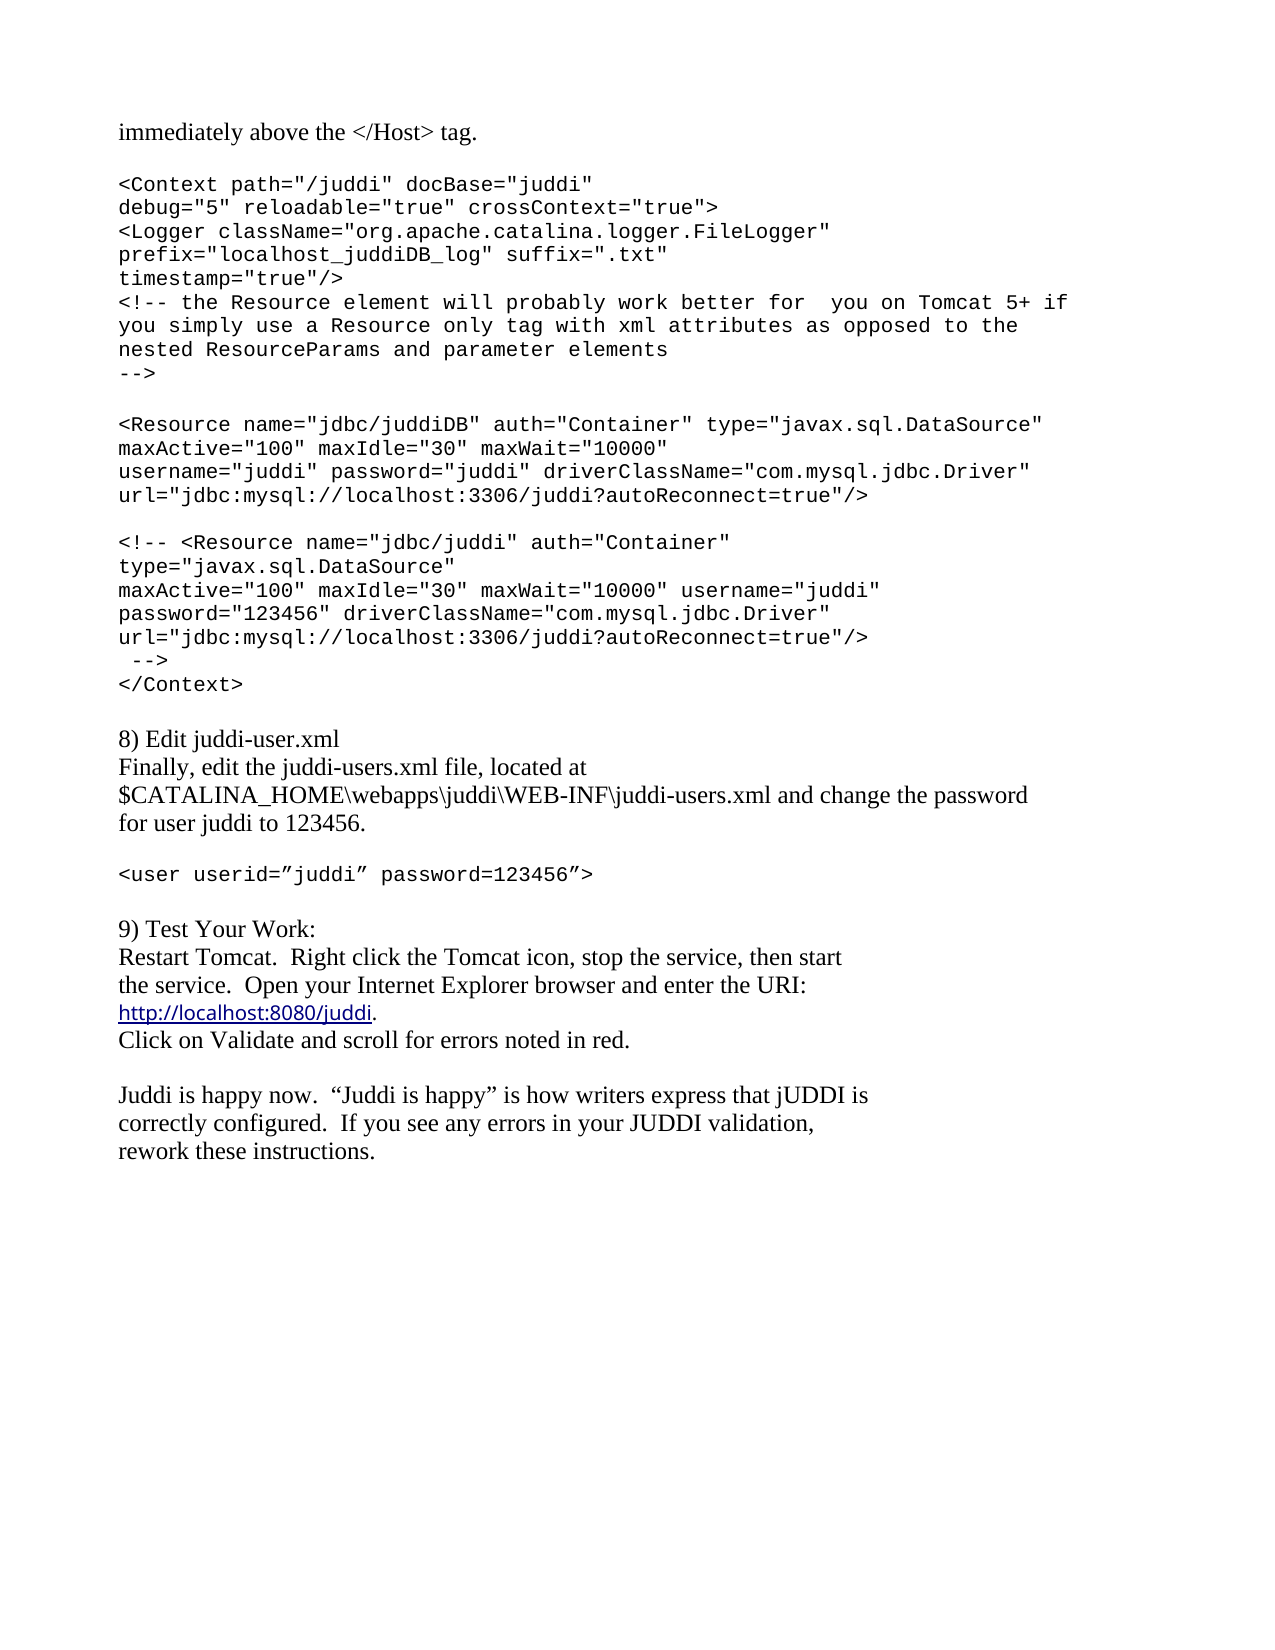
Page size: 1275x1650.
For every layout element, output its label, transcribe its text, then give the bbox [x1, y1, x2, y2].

text Restart Tomcat. Right click the Tomcat icon, stop the service, then start [118, 943, 1157, 971]
text the service. Open your Internet Explorer browser and enter the URI: [118, 971, 1157, 998]
text maxActive="100" maxIdle="30" maxWait="10000" username="juddi" [118, 579, 1157, 603]
text debug="5" reloadable="true" crossContext="true"> [118, 197, 1157, 221]
text <Resource name="jdbc/juddiDB" auth="Container" type="javax.sql.DataSource" [118, 414, 1157, 438]
text url="jdbc:mysql://localhost:3306/juddi?autoReconnect=true"/> [118, 627, 1157, 651]
text <Logger className="org.apache.catalina.logger.FileLogger" [118, 221, 1157, 244]
text <user userid=”juddi” password=123456”> [118, 864, 1157, 888]
text Finally, edit the juddi-users.xml file, located at [118, 753, 1157, 781]
text Juddi is happy now. “Juddi is happy” is how writers express that jUDDI is [118, 1082, 1157, 1109]
text correctly configured. If you see any errors in your JUDDI validation, [118, 1109, 1157, 1137]
text Click on Validate and scroll for errors noted in red. [118, 1026, 1157, 1054]
text you simply use a Resource only tag with xml attributes as opposed to the [118, 315, 1157, 339]
text url="jdbc:mysql://localhost:3306/juddi?autoReconnect=true"/> [118, 485, 1157, 509]
text prefix="localhost_juddiDB_log" suffix=".txt" [118, 244, 1157, 268]
text maxActive="100" maxIdle="30" maxWait="10000" [118, 438, 1157, 461]
text rework these instructions. [118, 1137, 1157, 1165]
text timestamp="true"/> [118, 268, 1157, 292]
text http://localhost:8080/juddi. [118, 998, 1157, 1026]
text --> [118, 651, 1157, 674]
text type="javax.sql.DataSource" [118, 556, 1157, 579]
text immediately above the </Host> tag. [118, 118, 1157, 146]
text <Context path="/juddi" docBase="juddi" [118, 173, 1157, 197]
text 8) Edit juddi-user.xml [118, 726, 1157, 753]
text password="123456" driverClassName="com.mysql.jdbc.Driver" [118, 603, 1157, 627]
text nested ResourceParams and parameter elements [118, 339, 1157, 363]
text $CATALINA_HOME\webapps\juddi\WEB-INF\juddi-users.xml and change the password [118, 781, 1157, 809]
text username="juddi" password="juddi" driverClassName="com.mysql.jdbc.Driver" [118, 461, 1157, 485]
text --> [118, 363, 1157, 386]
text </Context> [118, 674, 1157, 698]
text for user juddi to 123456. [118, 809, 1157, 836]
text 9) Test Your Work: [118, 915, 1157, 943]
text <!-- <Resource name="jdbc/juddi" auth="Container" [118, 532, 1157, 556]
text <!-- the Resource element will probably work better for you on Tomcat 5+ if [118, 292, 1157, 315]
